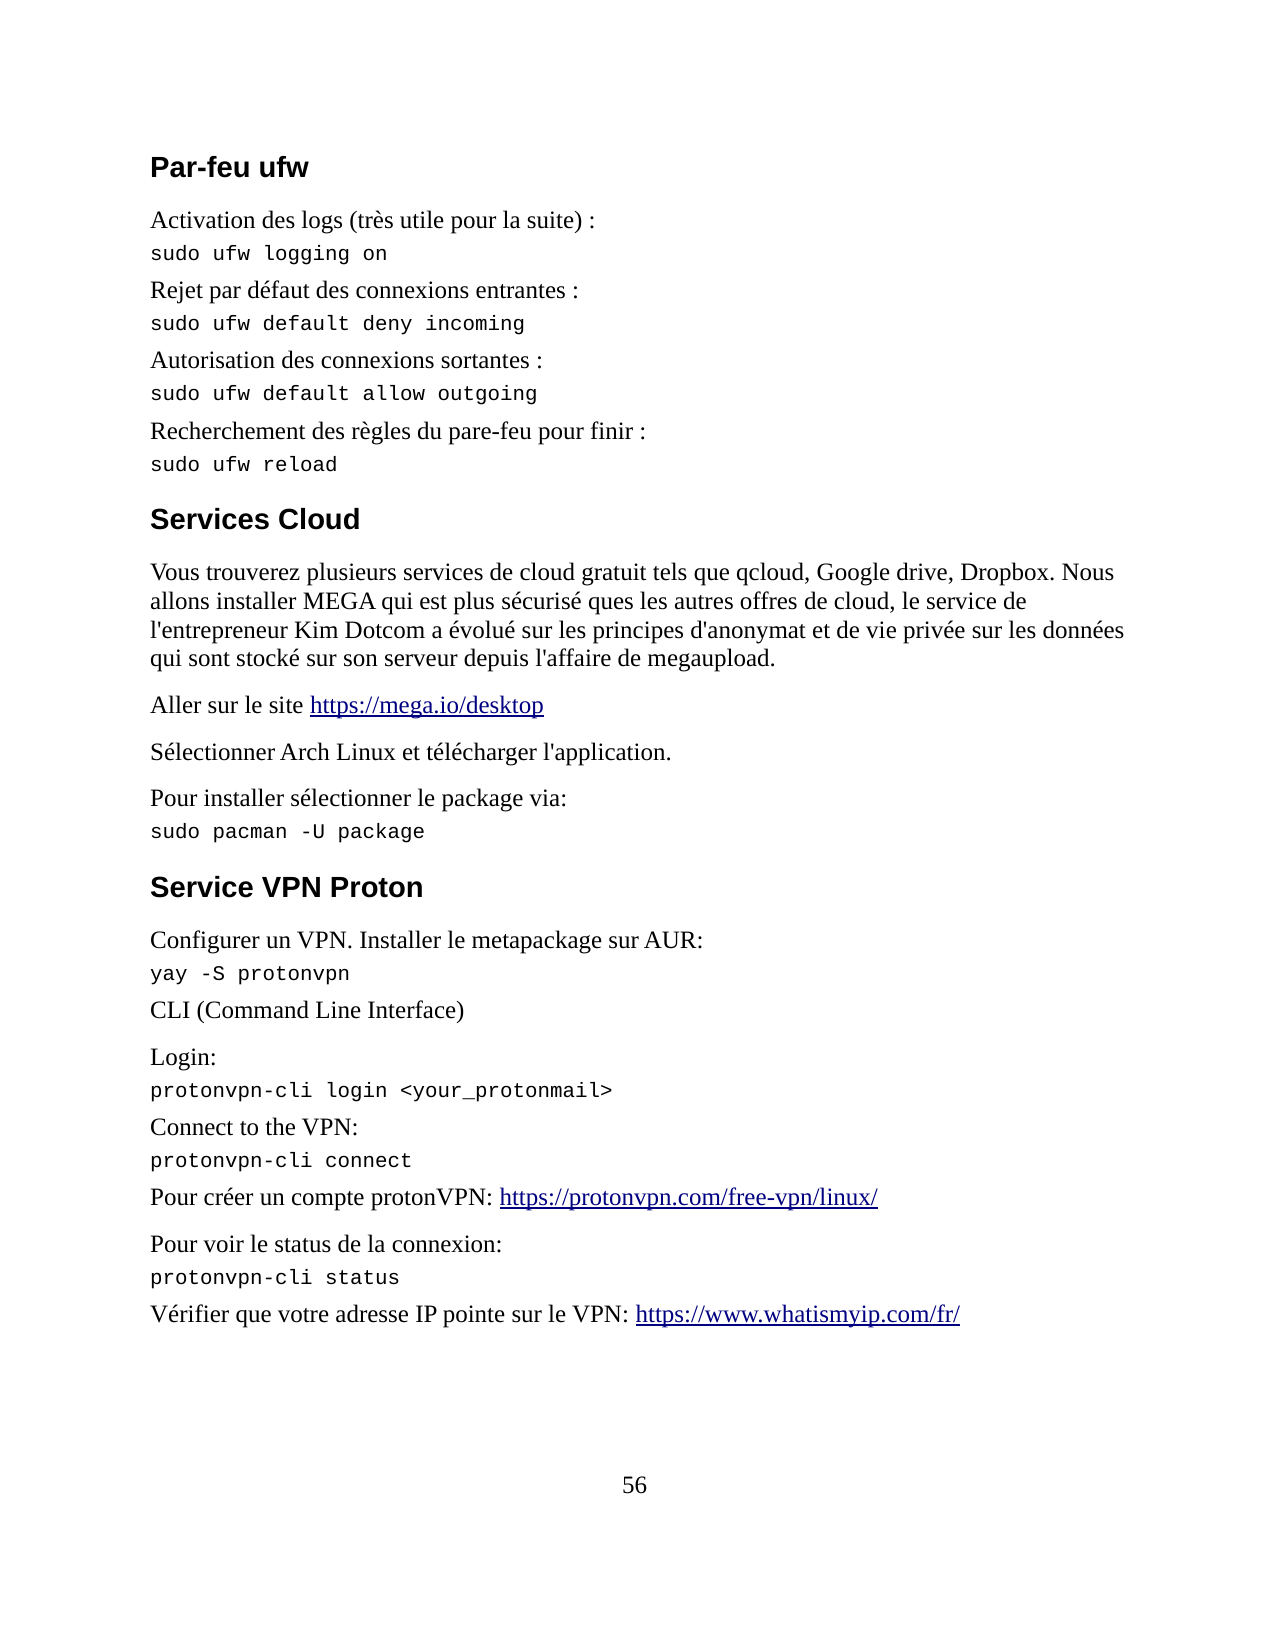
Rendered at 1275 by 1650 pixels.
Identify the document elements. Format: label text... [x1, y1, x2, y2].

text Rejet par défaut des connexions entrantes : [150, 275, 1125, 304]
text CLI (Command Line Interface) [150, 995, 1125, 1024]
text protonvpn-cli status [150, 1267, 1125, 1291]
subtitle Service VPN Proton [150, 870, 1125, 903]
subtitle Services Cloud [150, 502, 1125, 536]
text sudo pacman -U package [150, 821, 1125, 845]
text Login: [150, 1042, 1125, 1071]
text Connect to the VPN: [150, 1112, 1125, 1141]
text sudo ufw logging on [150, 243, 1125, 266]
text Pour voir le status de la connexion: [150, 1229, 1125, 1258]
text protonvpn-cli connect [150, 1150, 1125, 1173]
text Pour installer sélectionner le package via: [150, 783, 1125, 812]
subtitle Par-feu ufw [150, 150, 1125, 183]
text Configurer un VPN. Installer le metapackage sur AUR: [150, 925, 1125, 954]
text sudo ufw reload [150, 454, 1125, 477]
text sudo ufw default deny incoming [150, 313, 1125, 337]
text sudo ufw default allow outgoing [150, 383, 1125, 407]
text Activation des logs (très utile pour la suite) : [150, 205, 1125, 234]
text Aller sur le site https://mega.io/desktop [150, 690, 1125, 719]
text Sélectionner Arch Linux et télécharger l'application. [150, 737, 1125, 766]
text Vérifier que votre adresse IP pointe sur le VPN: https://www.whatismyip.com/fr/ [150, 1299, 1125, 1328]
text Autorisation des connexions sortantes : [150, 346, 1125, 374]
text yay -S protonvpn [150, 963, 1125, 986]
text protonvpn-cli login <your_protonmail> [150, 1079, 1125, 1103]
text Pour créer un compte protonVPN: https://protonvpn.com/free-vpn/linux/ [150, 1182, 1125, 1211]
text Recherchement des règles du pare-feu pour finir : [150, 416, 1125, 445]
text Vous trouverez plusieurs services de cloud gratuit tels que qcloud, Google drive, Dropbox. Nous allons installer MEGA qui est plus sécurisé ques les autres offres de cloud, le service de l'entrepreneur Kim Dotcom a évolué sur les principes d'anonymat et de vie privée sur les données qui sont stocké sur son serveur depuis l'affaire de megaupload. [150, 557, 1125, 672]
